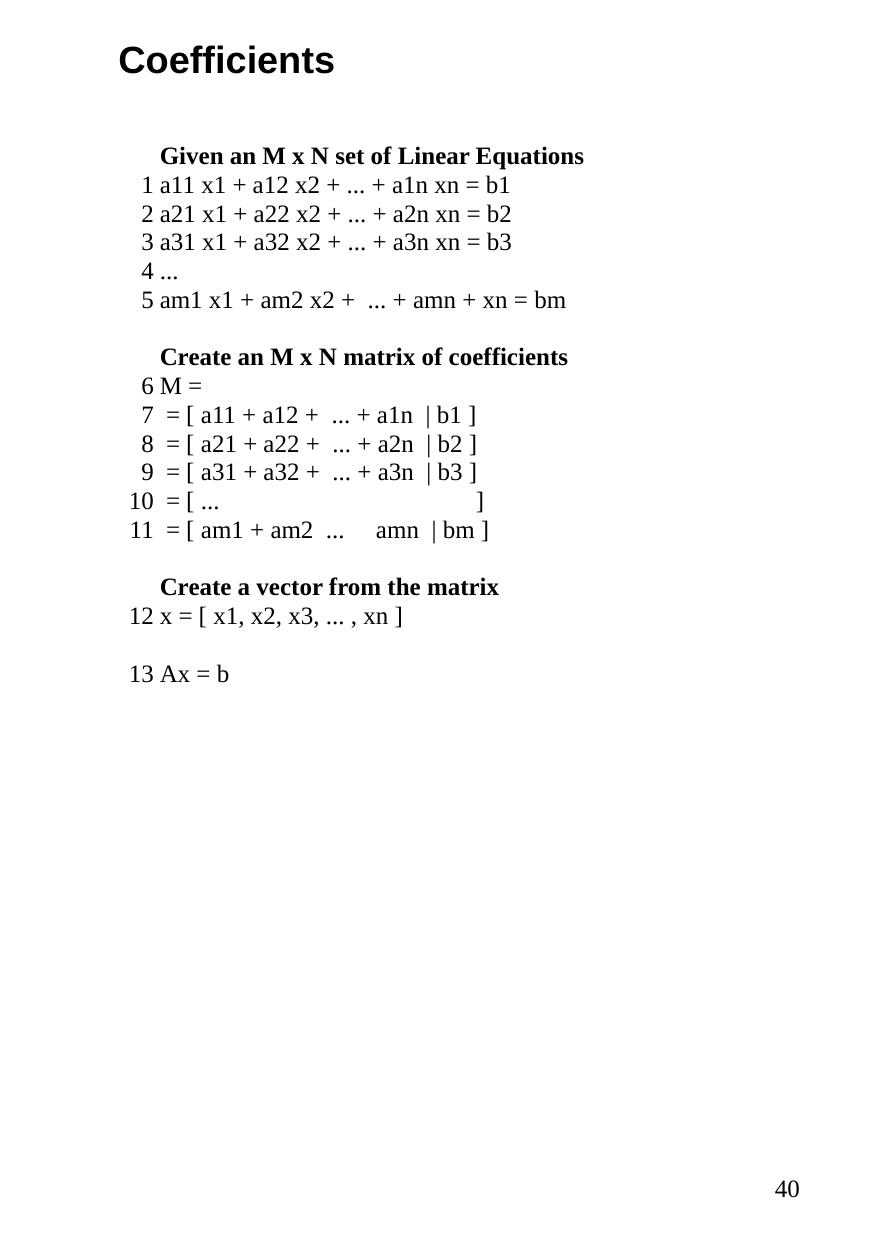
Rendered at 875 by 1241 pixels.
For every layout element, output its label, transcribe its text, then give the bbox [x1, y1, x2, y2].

table_cell 2 [112, 199, 156, 227]
table_cell [156, 688, 814, 716]
table_cell ... [156, 256, 814, 285]
table_cell Create an M x N matrix of coefficients [156, 343, 814, 371]
table_cell a31 x1 + a32 x2 + ... + a3n xn = b3 [156, 228, 814, 256]
table_cell = [ a11 + a12 + ... + a1n | b1 ] [156, 400, 814, 429]
table_cell 10 [112, 486, 156, 515]
table_cell [156, 314, 814, 342]
table_cell [112, 573, 156, 601]
table_cell 4 [112, 256, 156, 285]
table_cell [156, 544, 814, 572]
table_cell [112, 630, 156, 659]
table_cell am1 x1 + am2 x2 + ... + amn + xn = bm [156, 285, 814, 314]
table_cell = [ ... ] [156, 486, 814, 515]
table_cell 3 [112, 228, 156, 256]
table_cell Ax = b [156, 659, 814, 687]
table_cell x = [ x1, x2, x3, ... , xn ] [156, 601, 814, 630]
table_header Given an M x N set of Linear Equations [156, 141, 814, 170]
subtitle Coefficients [118, 37, 799, 81]
table_cell Create a vector from the matrix [156, 573, 814, 601]
table_cell 6 [112, 371, 156, 400]
table_cell 1 [112, 170, 156, 199]
table_cell 5 [112, 285, 156, 314]
table_cell = [ a21 + a22 + ... + a2n | b2 ] [156, 429, 814, 457]
table_cell [112, 688, 156, 716]
table_cell 8 [112, 429, 156, 457]
table_header [112, 141, 156, 170]
table_cell 9 [112, 458, 156, 486]
table_cell [112, 343, 156, 371]
table_cell 11 [112, 515, 156, 544]
table_cell 12 [112, 601, 156, 630]
table_cell [156, 630, 814, 659]
table_cell a11 x1 + a12 x2 + ... + a1n xn = b1 [156, 170, 814, 199]
table_cell = [ am1 + am2 ... amn | bm ] [156, 515, 814, 544]
table_cell 7 [112, 400, 156, 429]
table_cell a21 x1 + a22 x2 + ... + a2n xn = b2 [156, 199, 814, 227]
table_cell [112, 314, 156, 342]
table_cell [112, 544, 156, 572]
table_cell = [ a31 + a32 + ... + a3n | b3 ] [156, 458, 814, 486]
table_cell M = [156, 371, 814, 400]
table_cell 13 [112, 659, 156, 687]
